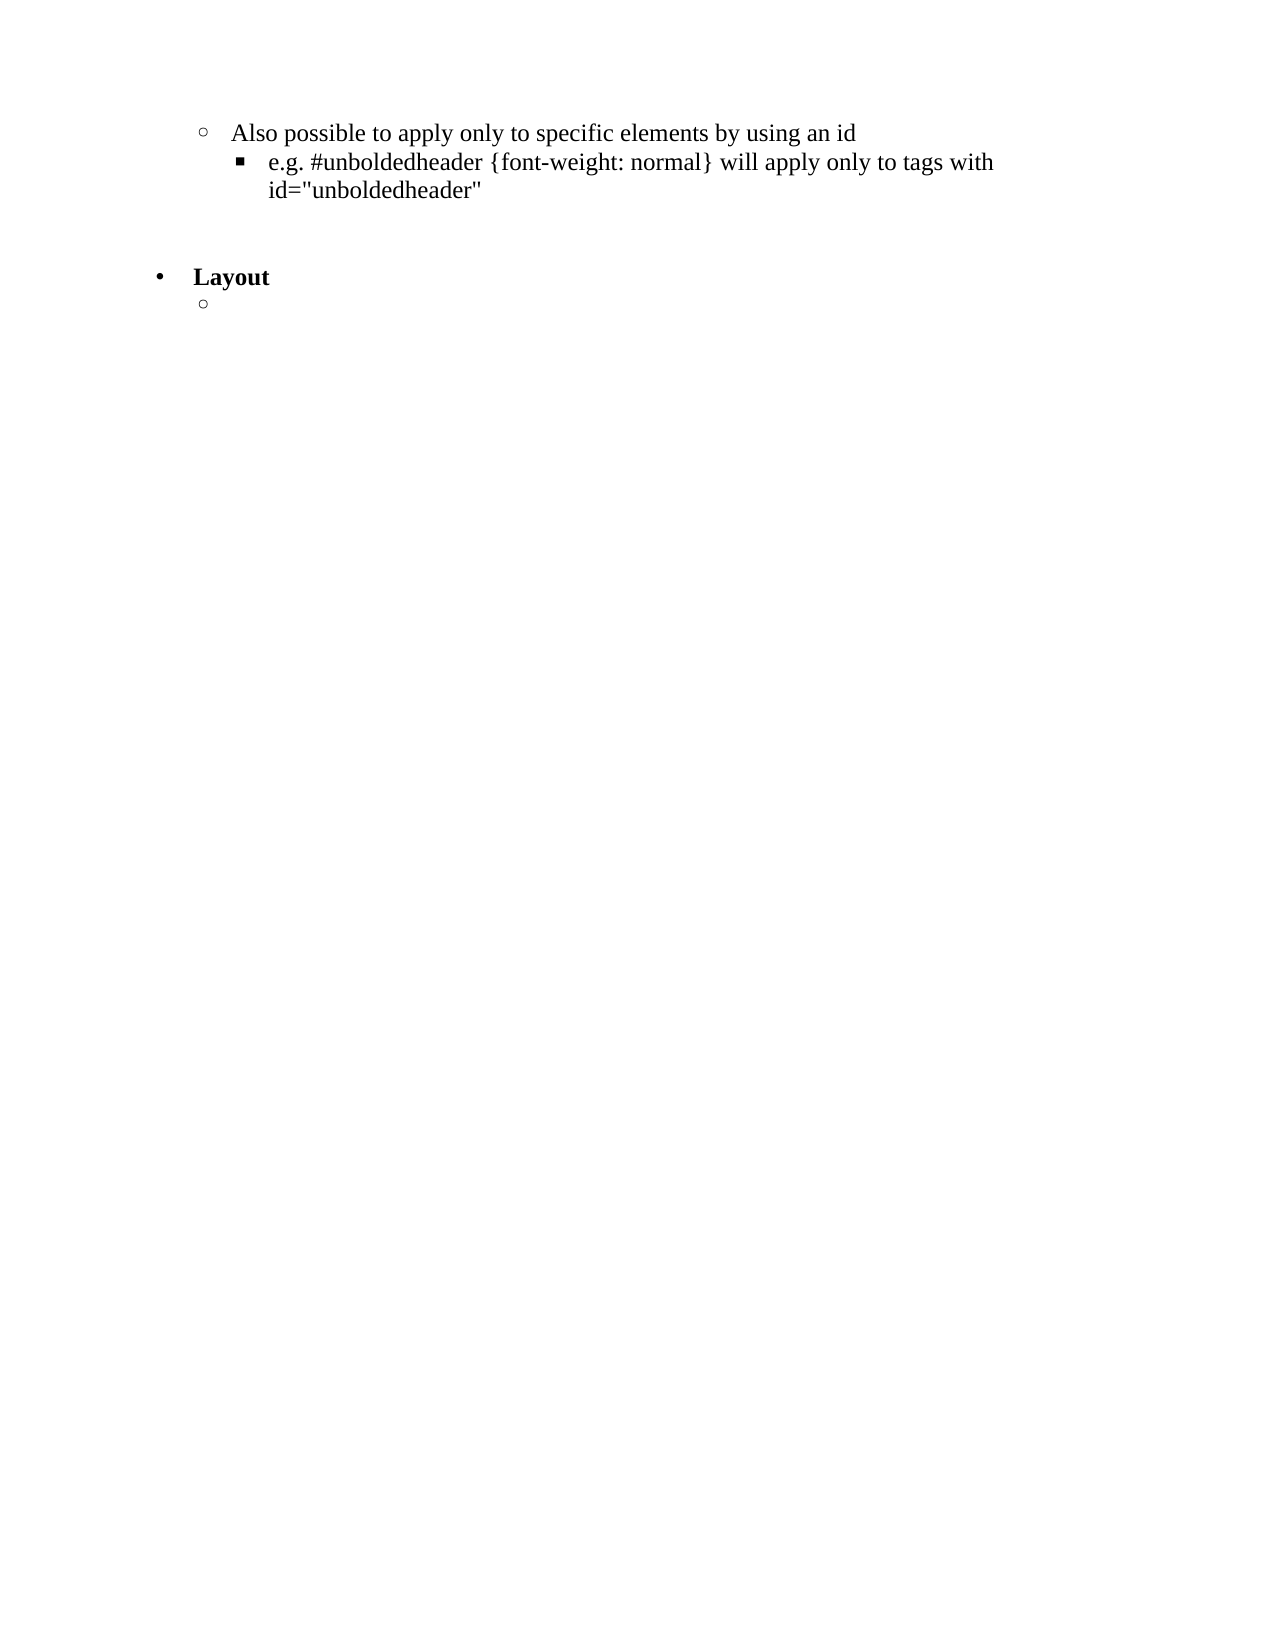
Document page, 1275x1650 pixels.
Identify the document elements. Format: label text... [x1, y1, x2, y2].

list Also possible to apply only to specific elements by using an id [193, 118, 1157, 147]
list e.g. #unboldedheader {font-weight: normal} will apply only to tags with id="unboldedheader" [231, 147, 1157, 204]
list Layout [156, 262, 1157, 291]
